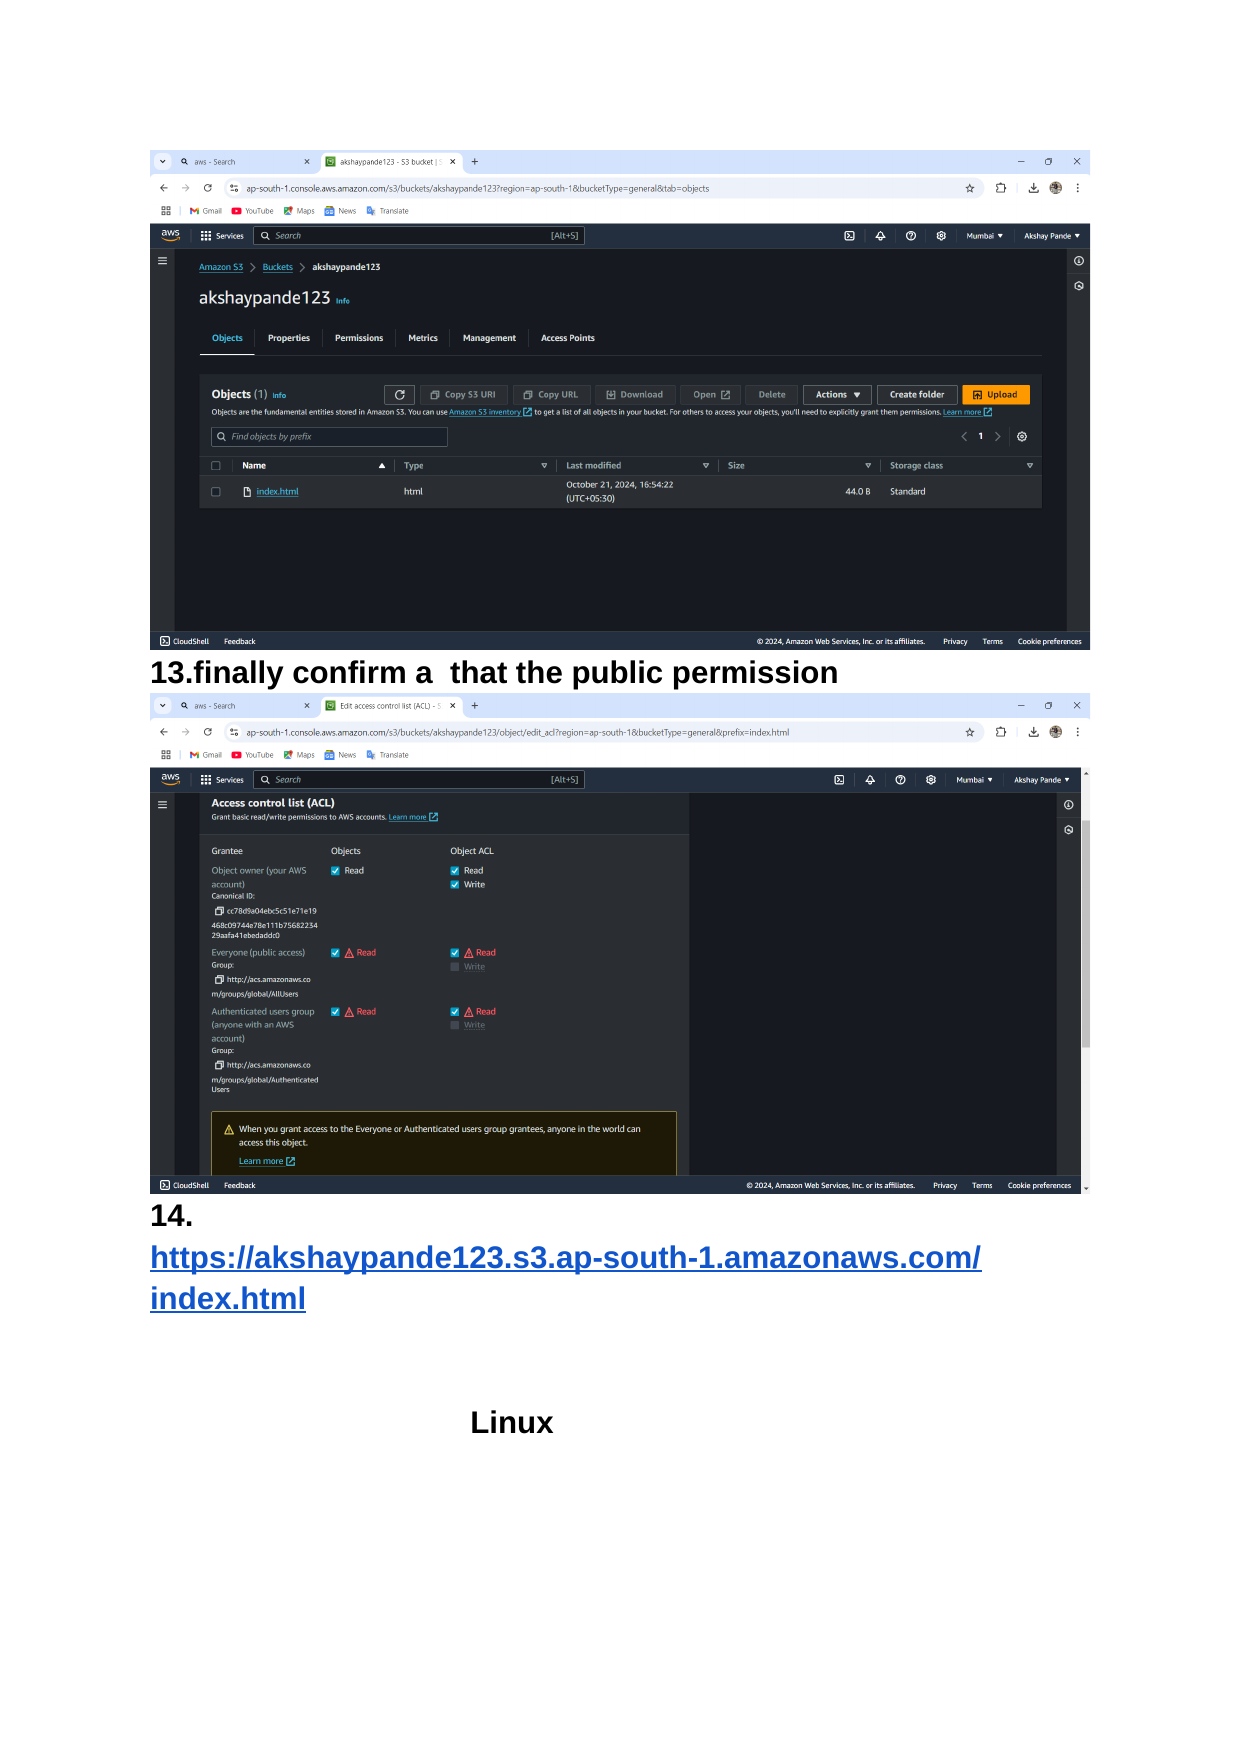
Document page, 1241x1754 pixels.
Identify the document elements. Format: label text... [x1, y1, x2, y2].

text Linux [150, 1404, 1090, 1440]
picture [150, 150, 1091, 650]
text https://akshaypande123.s3.ap-south-1.amazonaws.com/index.html [150, 1239, 1090, 1316]
text 14. [150, 1197, 1090, 1233]
picture [150, 693, 1091, 1194]
text 13.finally confirm a that the public permission [150, 654, 1090, 693]
